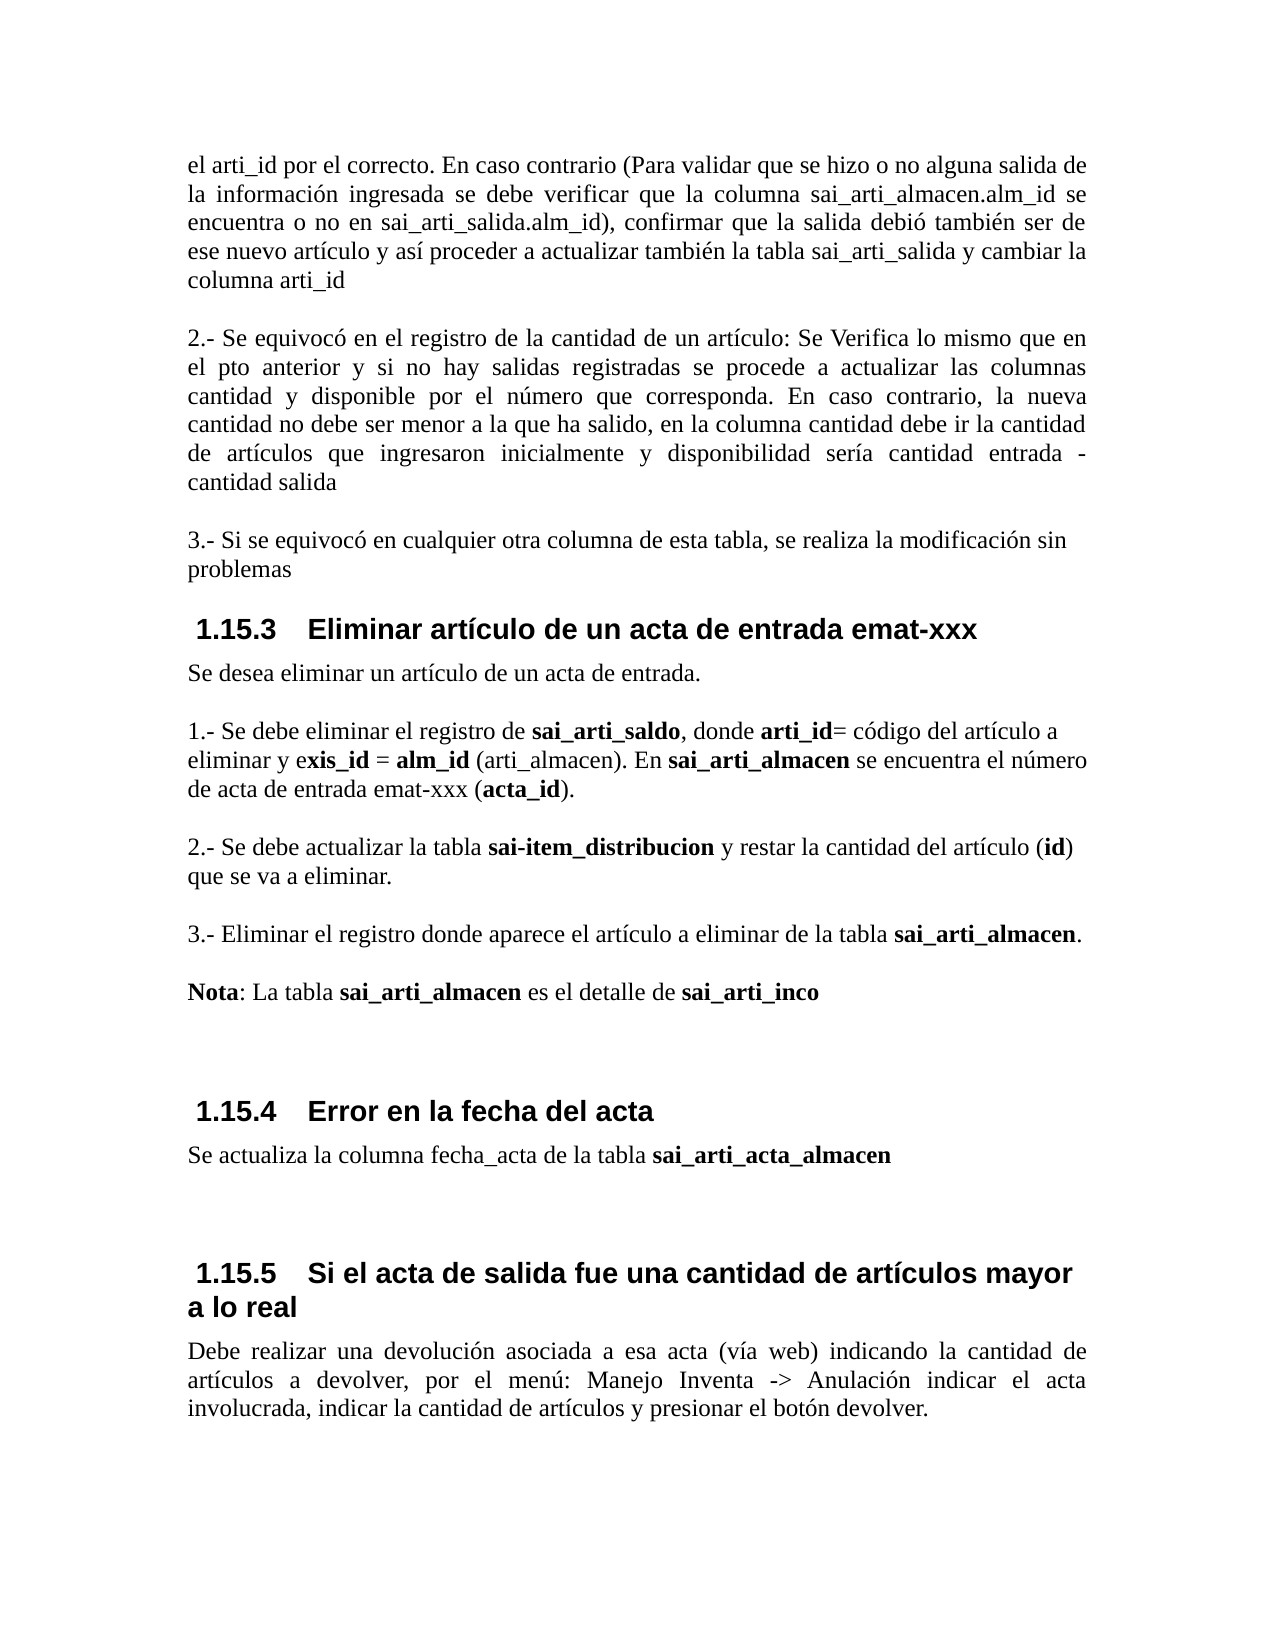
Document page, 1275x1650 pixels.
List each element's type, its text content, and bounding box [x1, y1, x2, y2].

subtitle Si el acta de salida fue una cantidad de artículos mayor a lo real [187, 1256, 1087, 1323]
text Debe realizar una devolución asociada a esa acta (vía web) indicando la cantidad de artículos a devolver, por el menú: Manejo Inventa -> Anulación indicar el acta involucrada, indicar la cantidad de artículos y presionar el botón devolver. [187, 1336, 1087, 1422]
subtitle Error en la fecha del acta [187, 1094, 1087, 1127]
text 3.- Si se equivocó en cualquier otra columna de esta tabla, se realiza la modificación sin problemas [187, 525, 1087, 583]
text 1.- Se debe eliminar el registro de sai_arti_saldo, donde arti_id= código del artículo a eliminar y exis_id = alm_id (arti_almacen). En sai_arti_almacen se encuentra el número de acta de entrada emat-xxx (acta_id). [187, 716, 1087, 803]
text 2.- Se equivocó en el registro de la cantidad de un artículo: Se Verifica lo mismo que en el pto anterior y si no hay salidas registradas se procede a actualizar las columnas cantidad y disponible por el número que corresponda. En caso contrario, la nueva cantidad no debe ser menor a la que ha salido, en la columna cantidad debe ir la cantidad de artículos que ingresaron inicialmente y disponibilidad sería cantidad entrada - cantidad salida [187, 323, 1087, 496]
text 2.- Se debe actualizar la tabla sai-item_distribucion y restar la cantidad del artículo (id) que se va a eliminar. [187, 832, 1087, 890]
text el arti_id por el correcto. En caso contrario (Para validar que se hizo o no alguna salida de la información ingresada se debe verificar que la columna sai_arti_almacen.alm_id se encuentra o no en sai_arti_salida.alm_id), confirmar que la salida debió también ser de ese nuevo artículo y así proceder a actualizar también la tabla sai_arti_salida y cambiar la columna arti_id [187, 150, 1087, 294]
text Se actualiza la columna fecha_acta de la tabla sai_arti_acta_almacen [187, 1140, 1087, 1169]
subtitle Eliminar artículo de un acta de entrada emat-xxx [187, 612, 1087, 646]
text Se desea eliminar un artículo de un acta de entrada. [187, 658, 1087, 687]
text 3.- Eliminar el registro donde aparece el artículo a eliminar de la tabla sai_arti_almacen. [187, 919, 1087, 948]
text Nota: La tabla sai_arti_almacen es el detalle de sai_arti_inco [187, 977, 1087, 1006]
